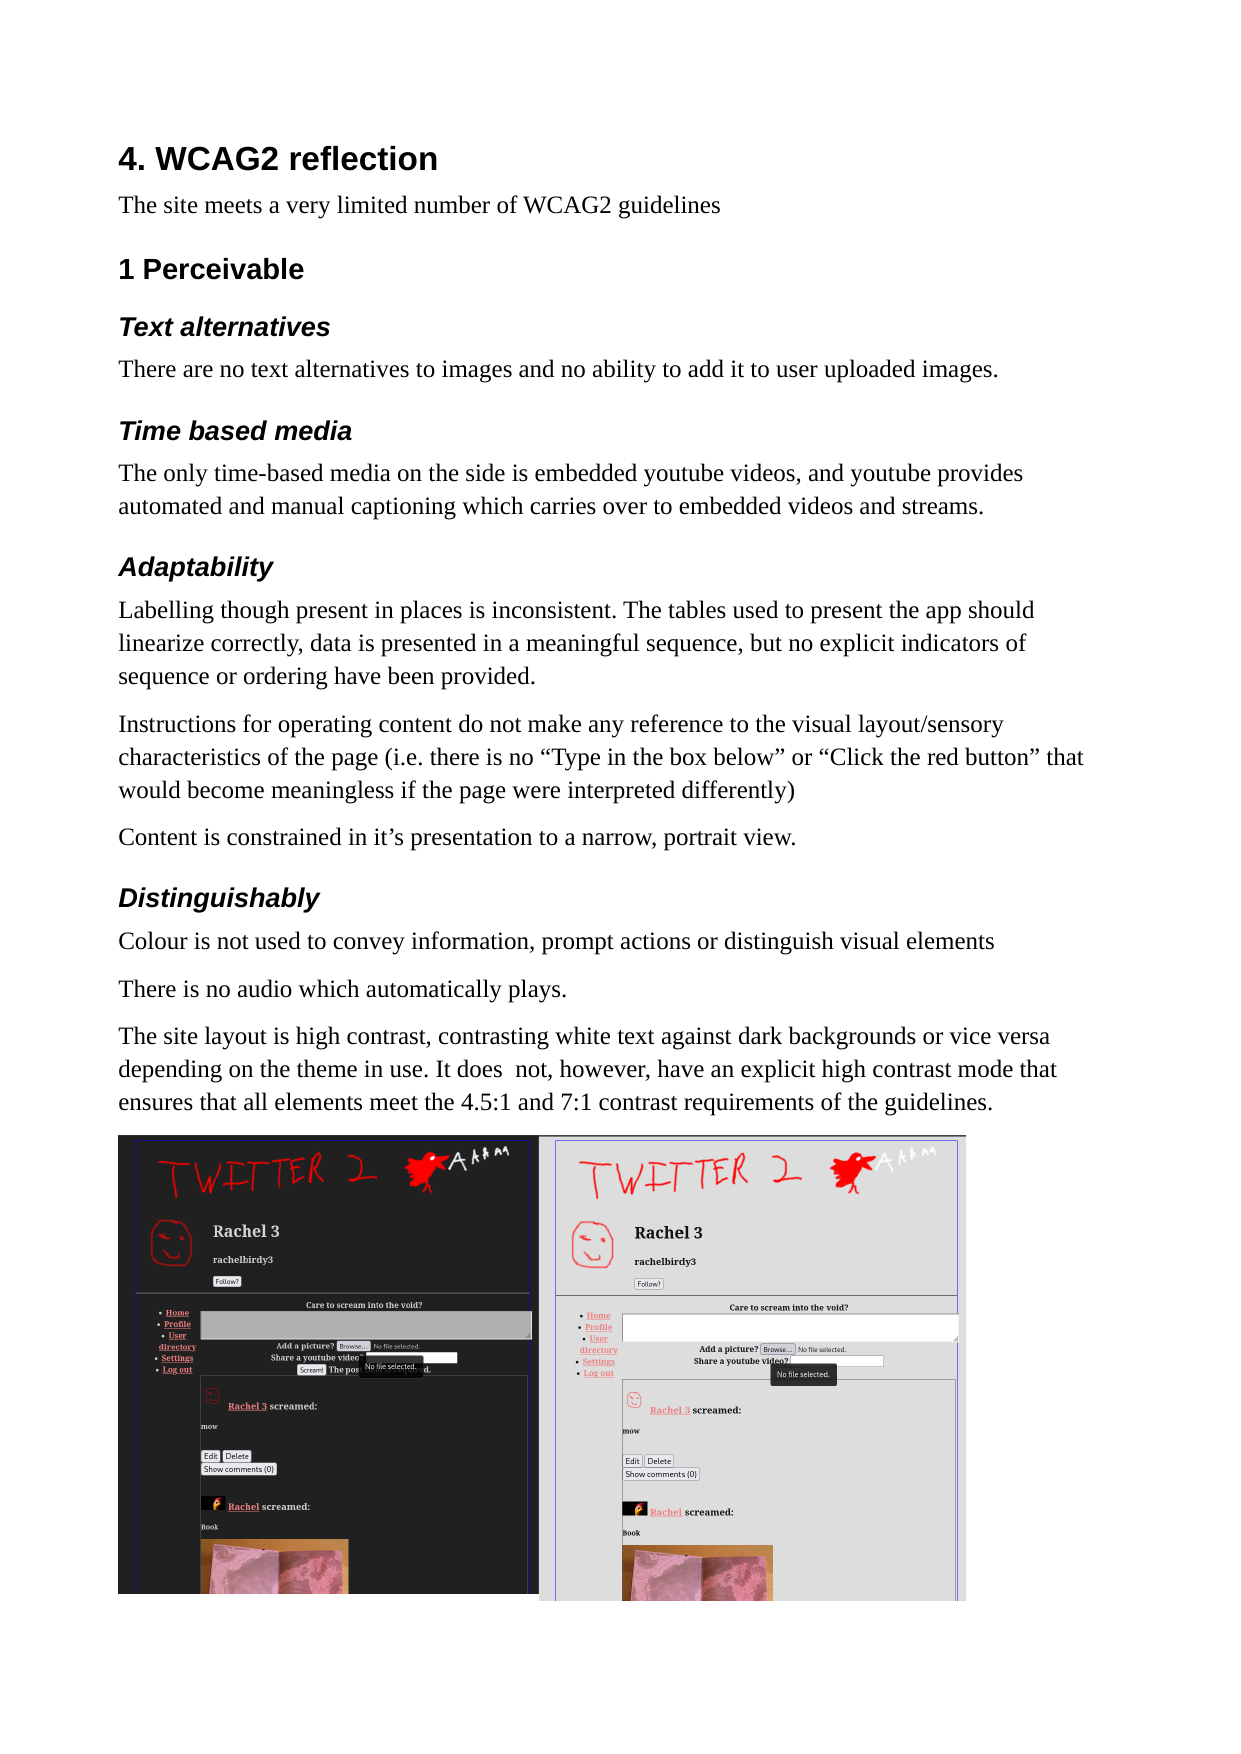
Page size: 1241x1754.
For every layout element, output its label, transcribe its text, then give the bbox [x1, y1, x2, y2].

subtitle Text alternatives [118, 311, 1122, 342]
text There are no text alternatives to images and no ability to add it to user uploaded images. [118, 354, 1122, 383]
subtitle Adaptability [118, 551, 1122, 583]
subtitle 4. WCAG2 reflection [118, 139, 1122, 177]
text The site meets a very limited number of WCAG2 guidelines [118, 190, 1122, 219]
picture [118, 1135, 967, 1601]
text The site layout is high contrast, contrasting white text against dark backgrounds or vice versa depending on the theme in use. It does not, however, have an explicit high contrast mode that ensures that all elements meet the 4.5:1 and 7:1 contrast requirements of the guidelines. [118, 1021, 1122, 1116]
text Content is constrained in it’s presentation to a narrow, portrait view. [118, 822, 1122, 851]
text The only time-based media on the side is embedded youtube videos, and youtube provides automated and manual captioning which carries over to embedded videos and streams. [118, 458, 1122, 520]
subtitle Distinguishably [118, 882, 1122, 914]
text Labelling though present in places is inconsistent. The tables used to present the app should linearize correctly, data is presented in a meaningful sequence, but no explicit indicators of sequence or ordering have been provided. [118, 595, 1122, 690]
text Instructions for operating content do not make any reference to the visual layout/sensory characteristics of the page (i.e. there is no “Type in the box below” or “Click the red button” that would become meaningless if the page were interpreted differently) [118, 709, 1122, 803]
text There is no audio which automatically plays. [118, 974, 1122, 1003]
subtitle 1 Perceivable [118, 252, 1122, 286]
text Colour is not used to convey information, prompt actions or distinguish visual elements [118, 926, 1122, 955]
subtitle Time based media [118, 414, 1122, 446]
